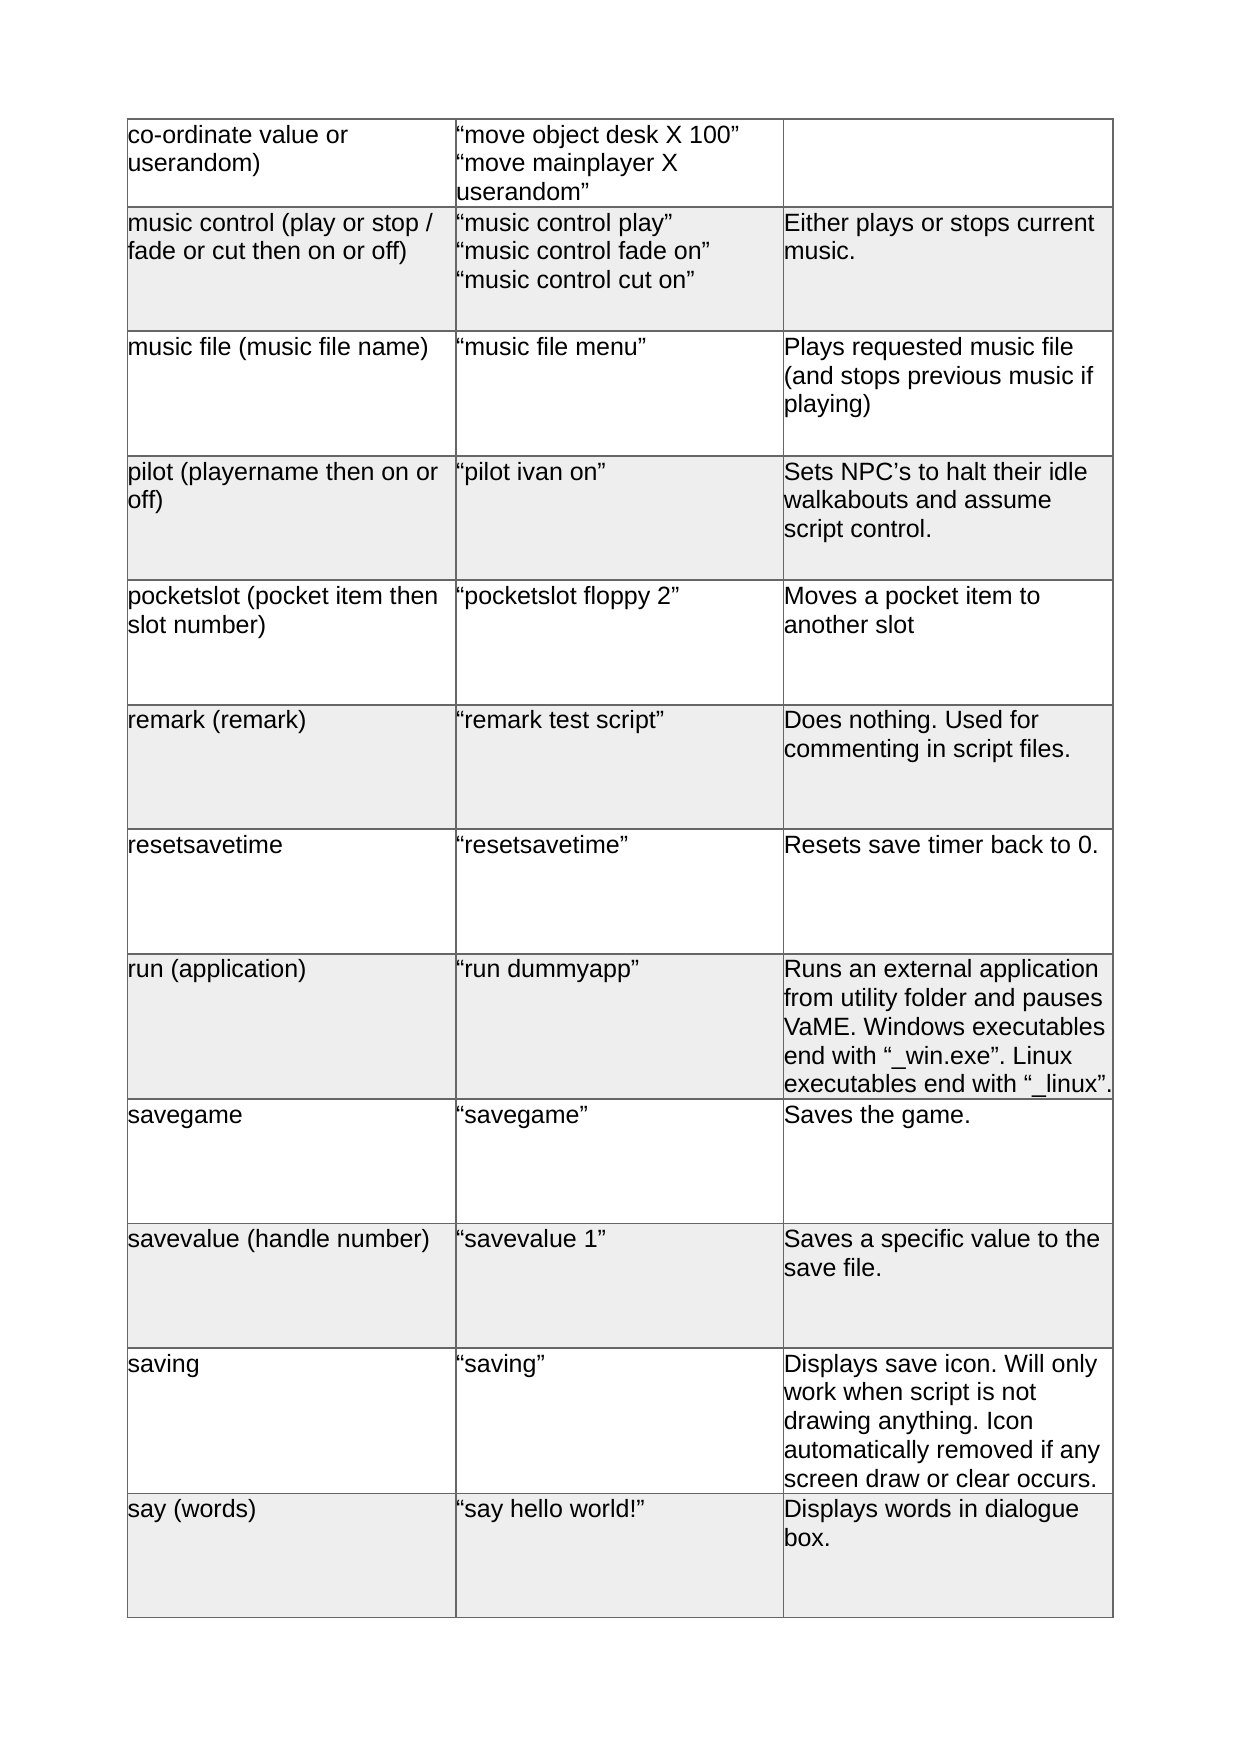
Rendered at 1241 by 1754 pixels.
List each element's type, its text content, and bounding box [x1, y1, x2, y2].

table_cell “music file menu” [457, 332, 783, 455]
table_cell savevalue (handle number) [128, 1224, 455, 1347]
table_cell “resetsavetime” [457, 830, 783, 953]
table_cell Moves a pocket item to another slot [784, 581, 1112, 704]
table_cell music control (play or stop / fade or cut then on or off) [128, 208, 455, 330]
table_cell co-ordinate value or userandom) [128, 120, 455, 206]
table_cell resetsavetime [128, 830, 455, 953]
table_cell Resets save timer back to 0. [784, 830, 1112, 953]
table_cell Sets NPC’s to halt their idle walkabouts and assume script control. [784, 457, 1112, 579]
table_cell “pocketslot floppy 2” [457, 581, 783, 704]
table_cell Saves the game. [784, 1100, 1112, 1223]
table_cell [784, 120, 1112, 206]
table_cell “say hello world!” [457, 1494, 783, 1617]
table_cell say (words) [128, 1494, 455, 1617]
table_cell Saves a specific value to the save file. [784, 1224, 1112, 1347]
table_cell Displays words in dialogue box. [784, 1494, 1112, 1617]
table_cell Either plays or stops current music. [784, 208, 1112, 330]
table_cell Does nothing. Used for commenting in script files. [784, 706, 1112, 828]
table_cell pilot (playername then on or off) [128, 457, 455, 579]
table_cell pocketslot (pocket item then slot number) [128, 581, 455, 704]
table_cell saving [128, 1349, 455, 1492]
table_cell “savevalue 1” [457, 1224, 783, 1347]
table_cell Runs an external application from utility folder and pauses VaME. Windows executables end with “_win.exe”. Linux executables end with “_linux”. [784, 955, 1112, 1098]
table_cell “run dummyapp” [457, 955, 783, 1098]
table_cell run (application) [128, 955, 455, 1098]
table_cell Plays requested music file (and stops previous music if playing) [784, 332, 1112, 455]
table_cell remark (remark) [128, 706, 455, 828]
table_cell Displays save icon. Will only work when script is not drawing anything. Icon automatically removed if any screen draw or clear occurs. [784, 1349, 1112, 1492]
table_cell “move object desk X 100” “move mainplayer X userandom” [457, 120, 783, 206]
table_cell savegame [128, 1100, 455, 1223]
table_cell music file (music file name) [128, 332, 455, 455]
table_cell “music control play” “music control fade on” “music control cut on” [457, 208, 783, 330]
table_cell “saving” [457, 1349, 783, 1492]
table_cell “savegame” [457, 1100, 783, 1223]
table_cell “pilot ivan on” [457, 457, 783, 579]
table_cell “remark test script” [457, 706, 783, 828]
